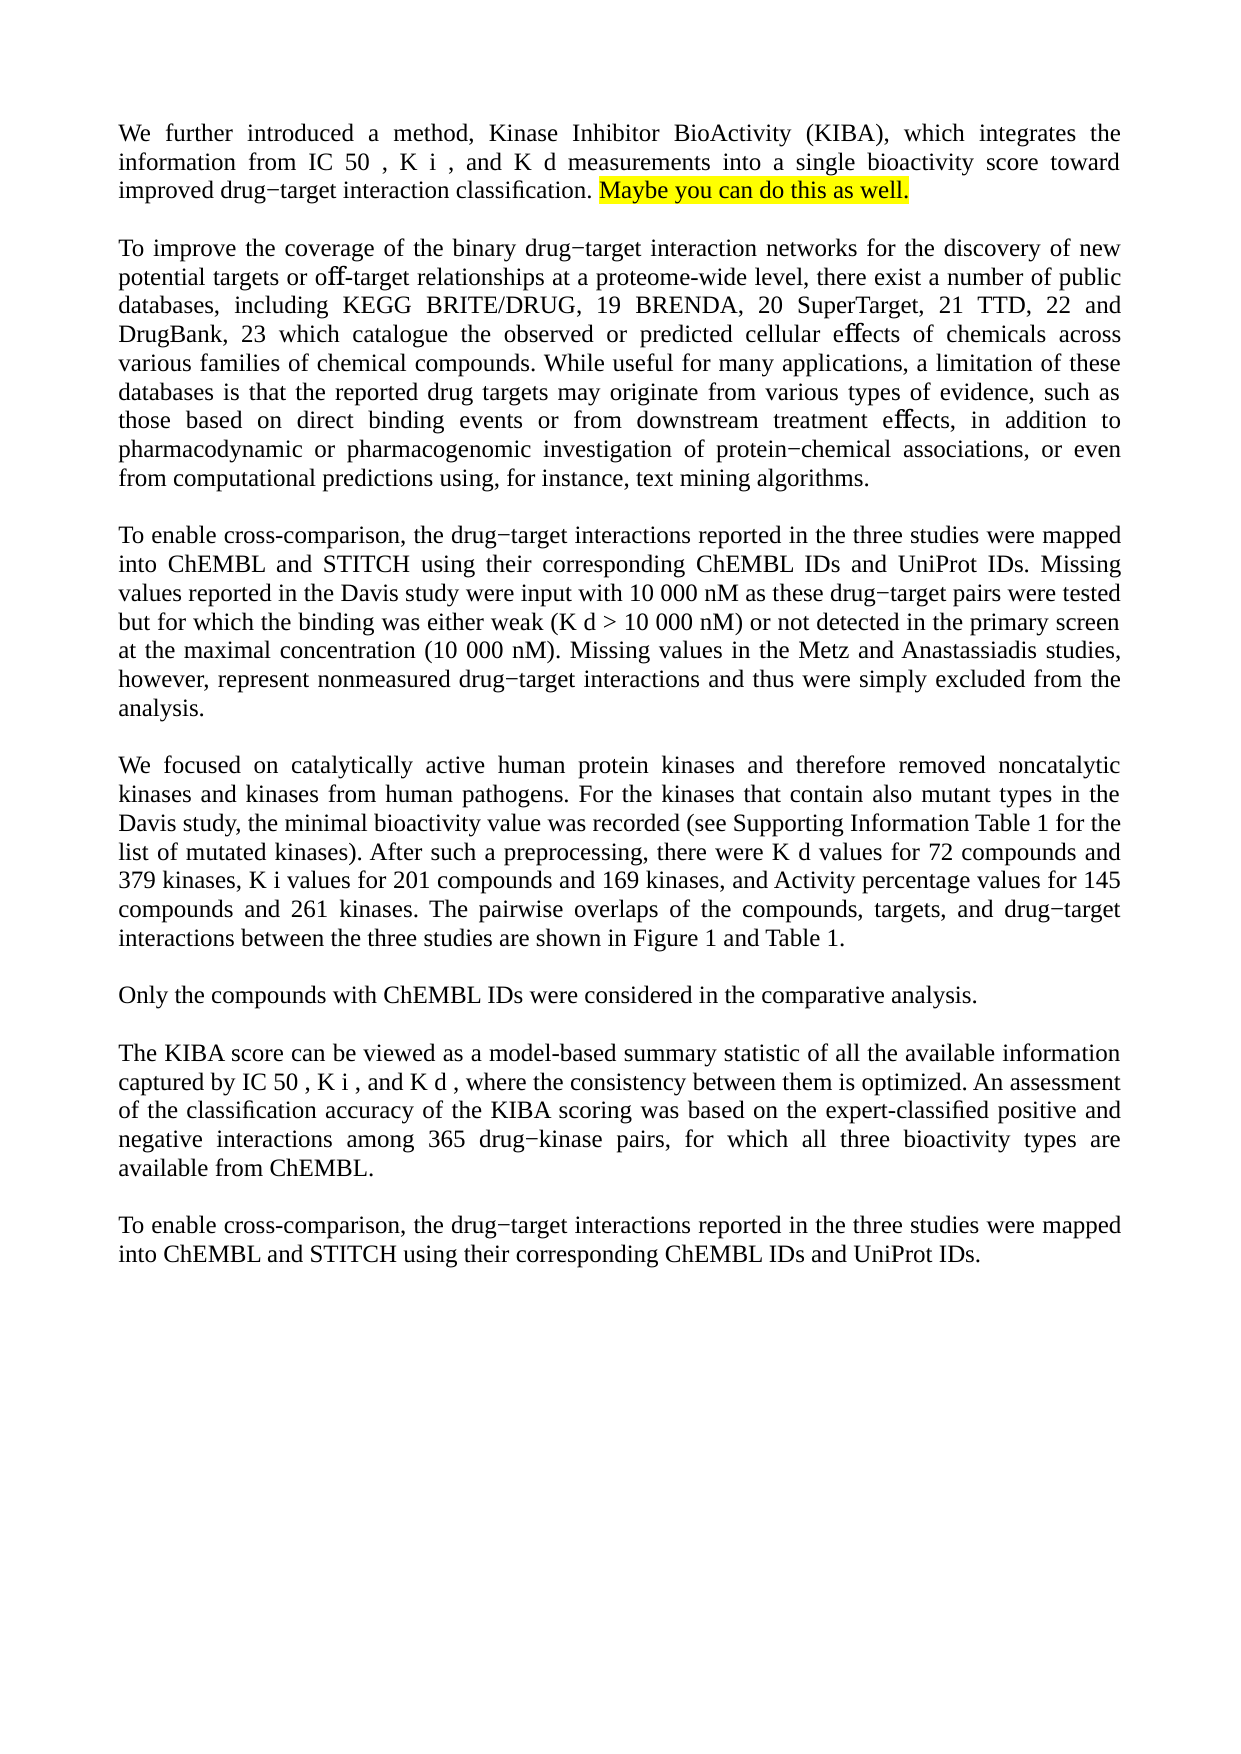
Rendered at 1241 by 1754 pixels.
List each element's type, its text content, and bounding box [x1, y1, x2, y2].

text The KIBA score can be viewed as a model-based summary statistic of all the available information captured by IC 50 , K i , and K d , where the consistency between them is optimized. An assessment of the classiﬁcation accuracy of the KIBA scoring was based on the expert-classiﬁed positive and negative interactions among 365 drug−kinase pairs, for which all three bioactivity types are available from ChEMBL. [118, 1038, 1122, 1182]
text Only the compounds with ChEMBL IDs were considered in the comparative analysis. [118, 981, 1122, 1009]
text To enable cross-comparison, the drug−target interactions reported in the three studies were mapped into ChEMBL and STITCH using their corresponding ChEMBL IDs and UniProt IDs. [118, 1211, 1122, 1268]
text We focused on catalytically active human protein kinases and therefore removed noncatalytic kinases and kinases from human pathogens. For the kinases that contain also mutant types in the Davis study, the minimal bioactivity value was recorded (see Supporting Information Table 1 for the list of mutated kinases). After such a preprocessing, there were K d values for 72 compounds and 379 kinases, K i values for 201 compounds and 169 kinases, and Activity percentage values for 145 compounds and 261 kinases. The pairwise overlaps of the compounds, targets, and drug−target interactions between the three studies are shown in Figure 1 and Table 1. [118, 751, 1122, 952]
text To enable cross-comparison, the drug−target interactions reported in the three studies were mapped into ChEMBL and STITCH using their corresponding ChEMBL IDs and UniProt IDs. Missing values reported in the Davis study were input with 10 000 nM as these drug−target pairs were tested but for which the binding was either weak (K d > 10 000 nM) or not detected in the primary screen at the maximal concentration (10 000 nM). Missing values in the Metz and Anastassiadis studies, however, represent nonmeasured drug−target interactions and thus were simply excluded from the analysis. [118, 521, 1122, 722]
text To improve the coverage of the binary drug−target interaction networks for the discovery of new potential targets or oﬀ-target relationships at a proteome-wide level, there exist a number of public databases, including KEGG BRITE/DRUG, 19 BRENDA, 20 SuperTarget, 21 TTD, 22 and DrugBank, 23 which catalogue the observed or predicted cellular eﬀects of chemicals across various families of chemical compounds. While useful for many applications, a limitation of these databases is that the reported drug targets may originate from various types of evidence, such as those based on direct binding events or from downstream treatment eﬀects, in addition to pharmacodynamic or pharmacogenomic investigation of protein−chemical associations, or even from computational predictions using, for instance, text mining algorithms. [118, 233, 1122, 492]
text We further introduced a method, Kinase Inhibitor BioActivity (KIBA), which integrates the information from IC 50 , K i , and K d measurements into a single bioactivity score toward improved drug−target interaction classiﬁcation. Maybe you can do this as well. [118, 118, 1122, 204]
